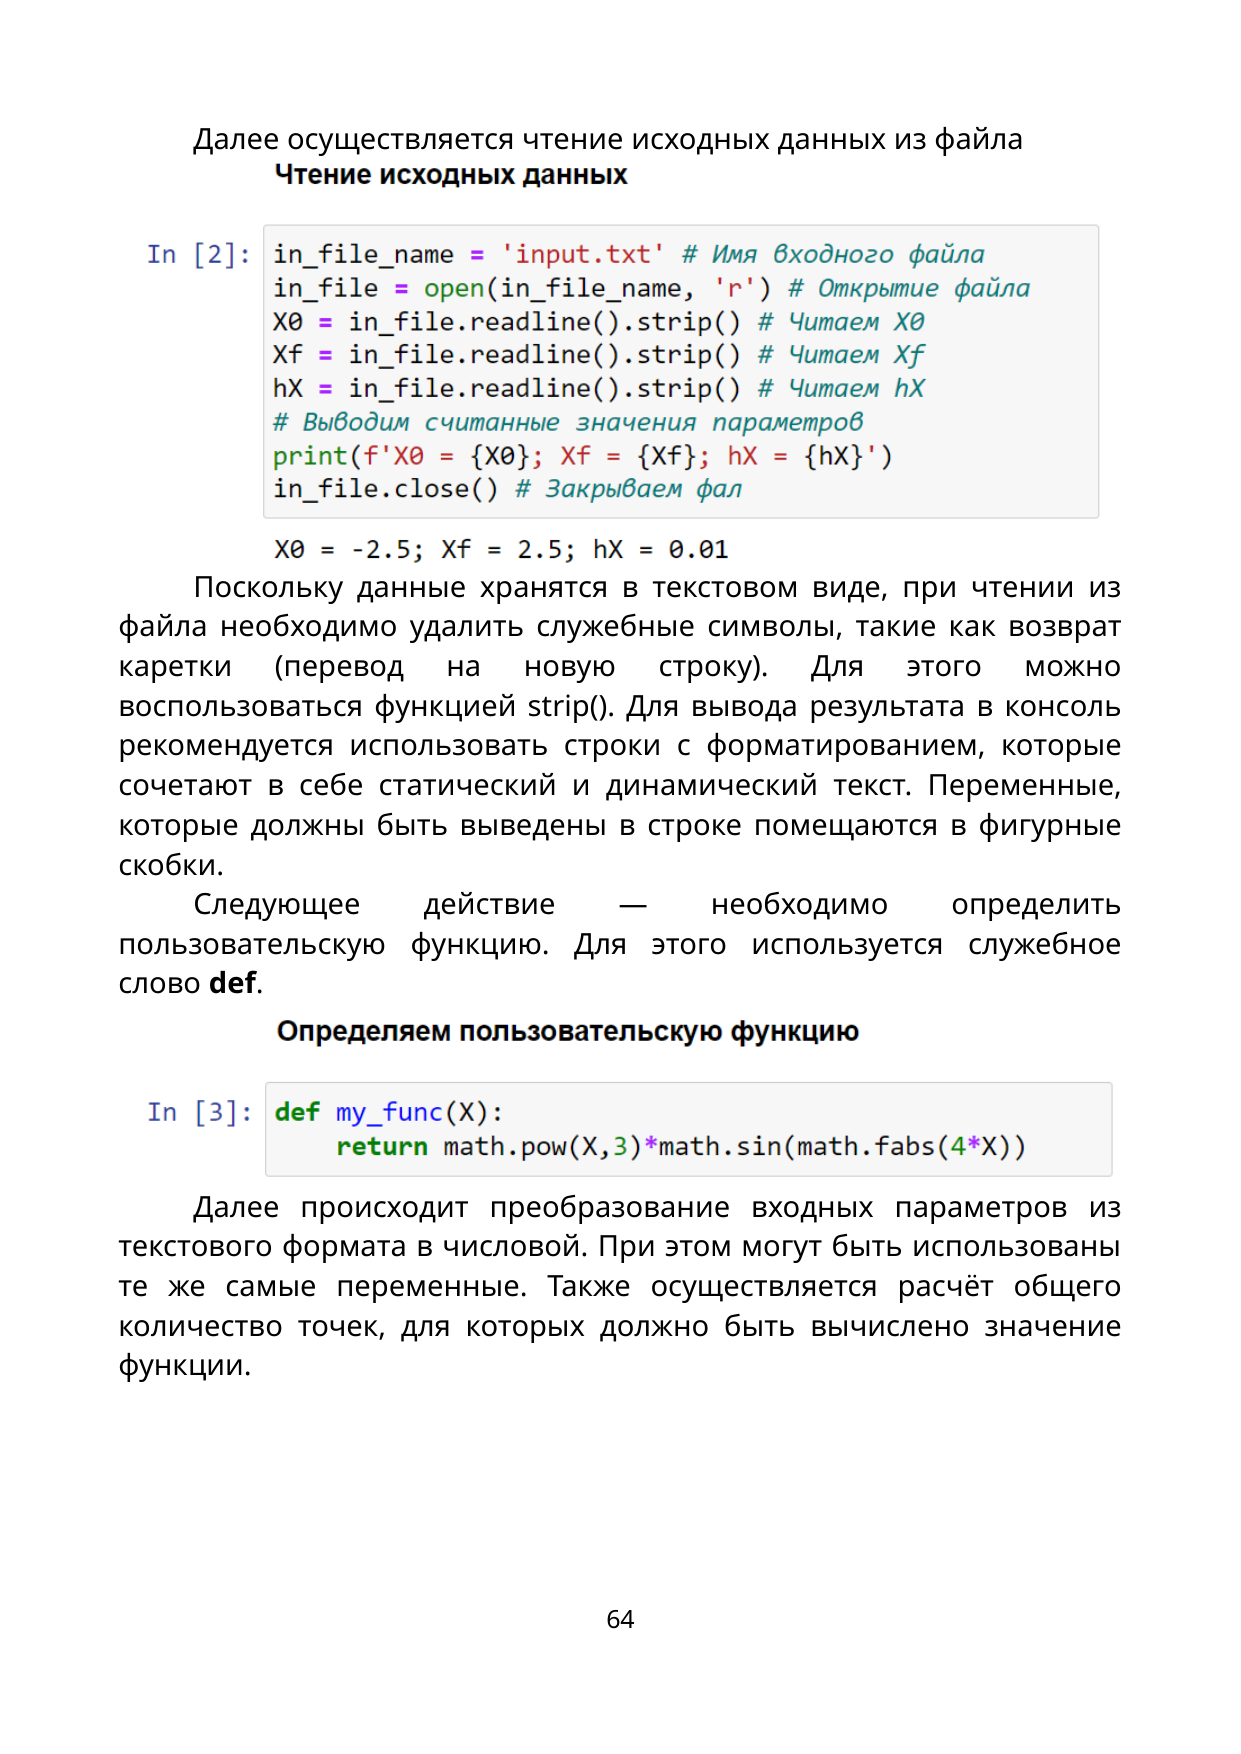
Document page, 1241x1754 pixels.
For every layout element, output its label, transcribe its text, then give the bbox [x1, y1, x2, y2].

text Следующее действие — необходимо определить пользовательскую функцию. Для этого используется служебное слово def. [118, 883, 1122, 1002]
picture [118, 157, 1123, 566]
text Далее происходит преобразование входных параметров из текстового формата в числовой. При этом могут быть использованы те же самые переменные. Также осуществляется расчёт общего количество точек, для которых должно быть вычислено значение функции. [118, 1186, 1122, 1384]
text Далее осуществляется чтение исходных данных из файла [118, 118, 1122, 157]
picture [118, 1002, 1123, 1186]
text Поскольку данные хранятся в текстовом виде, при чтении из файла необходимо удалить служебные символы, такие как возврат каретки (перевод на новую строку). Для этого можно воспользоваться функцией strip(). Для вывода результата в консоль рекомендуется использовать строки с форматированием, которые сочетают в себе статический и динамический текст. Переменные, которые должны быть выведены в строке помещаются в фигурные скобки. [118, 566, 1122, 883]
